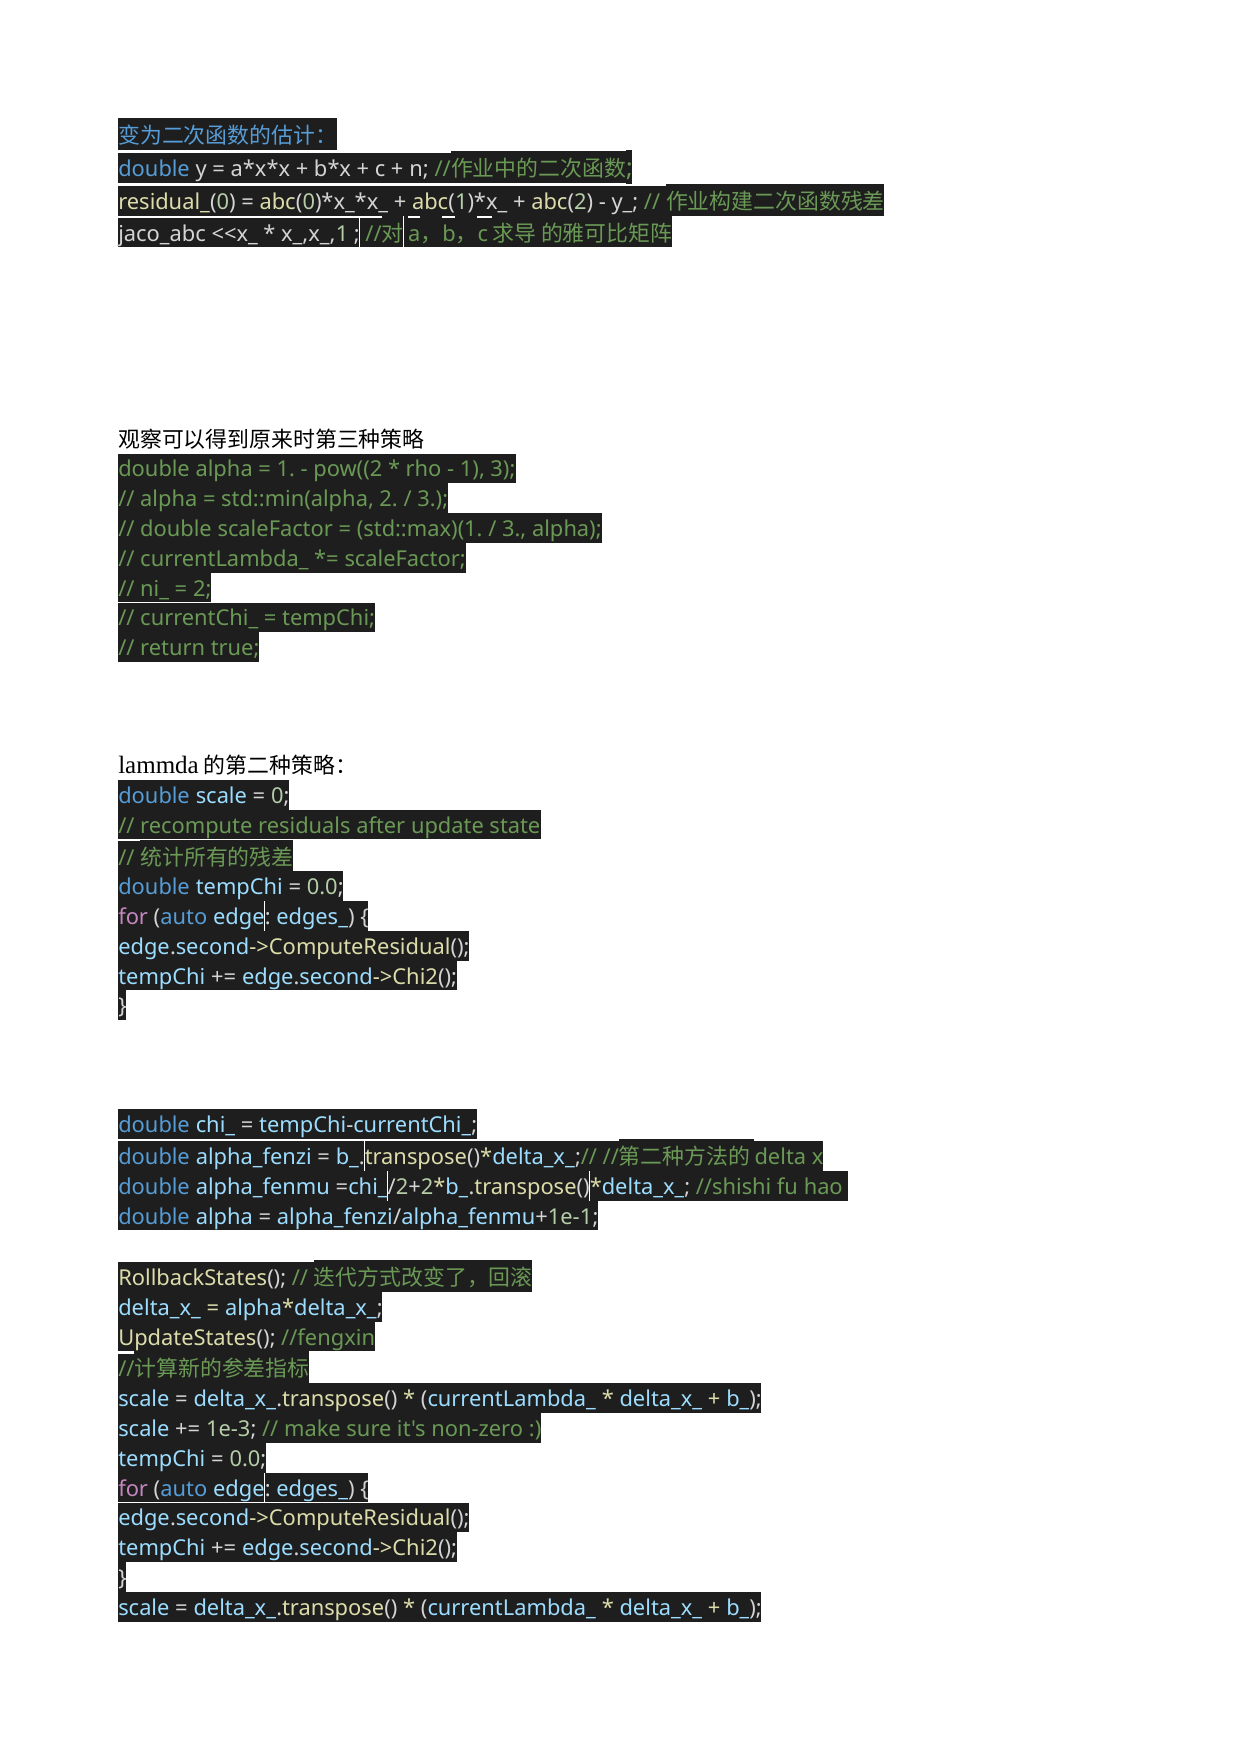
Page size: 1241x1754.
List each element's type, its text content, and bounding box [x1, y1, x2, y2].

text for (auto edge: edges_) { [118, 901, 1122, 931]
text lammda的第二种策略： [118, 748, 1122, 780]
text //计算新的参差指标 [118, 1351, 1122, 1383]
text scale += 1e-3; // make sure it's non-zero :) [118, 1413, 1122, 1443]
text edge.second->ComputeResidual(); [118, 1502, 1122, 1532]
text double tempChi = 0.0; [118, 871, 1122, 901]
text // 统计所有的残差 [118, 839, 1122, 871]
text tempChi += edge.second->Chi2(); [118, 961, 1122, 990]
text double alpha_fenmu =chi_/2+2*b_.transpose()*delta_x_; //shishi fu hao [118, 1171, 1122, 1201]
text edge.second->ComputeResidual(); [118, 931, 1122, 961]
text tempChi = 0.0; [118, 1443, 1122, 1473]
text 变为二次函数的估计： [118, 118, 1122, 150]
text double alpha = 1. - pow((2 * rho - 1), 3); [118, 453, 1122, 483]
text // recompute residuals after update state [118, 810, 1122, 839]
text for (auto edge: edges_) { [118, 1473, 1122, 1502]
text // currentLambda_ *= scaleFactor; [118, 543, 1122, 573]
text // double scaleFactor = (std::max)(1. / 3., alpha); [118, 513, 1122, 543]
text tempChi += edge.second->Chi2(); [118, 1532, 1122, 1562]
text // ni_ = 2; [118, 573, 1122, 602]
text // return true; [118, 632, 1122, 662]
text double chi_ = tempChi-currentChi_; [118, 1109, 1122, 1139]
text } [118, 990, 1122, 1020]
text // alpha = std::min(alpha, 2. / 3.); [118, 483, 1122, 513]
text double alpha = alpha_fenzi/alpha_fenmu+1e-1; [118, 1201, 1122, 1230]
text double scale = 0; [118, 780, 1122, 810]
text residual_(0) = abc(0)*x_*x_ + abc(1)*x_ + abc(2) - y_; // 作业构建二次函数残差 [118, 184, 1122, 216]
text } [118, 1562, 1122, 1592]
text // currentChi_ = tempChi; [118, 602, 1122, 632]
text scale = delta_x_.transpose() * (currentLambda_ * delta_x_ + b_); [118, 1592, 1122, 1622]
text 观察可以得到原来时第三种策略 [118, 422, 1122, 453]
text RollbackStates(); // 迭代方式改变了，回滚 [118, 1260, 1122, 1292]
text double alpha_fenzi = b_.transpose()*delta_x_;// //第二种方法的delta x [118, 1139, 1122, 1171]
text double y = a*x*x + b*x + c + n; //作业中的二次函数; [118, 150, 1122, 184]
text jaco_abc <<x_ * x_,x_,1 ; //对a，b，c求导 的雅可比矩阵 [118, 216, 1122, 247]
text scale = delta_x_.transpose() * (currentLambda_ * delta_x_ + b_); [118, 1383, 1122, 1413]
text delta_x_ = alpha*delta_x_; [118, 1292, 1122, 1322]
text UpdateStates(); //fengxin [118, 1322, 1122, 1351]
